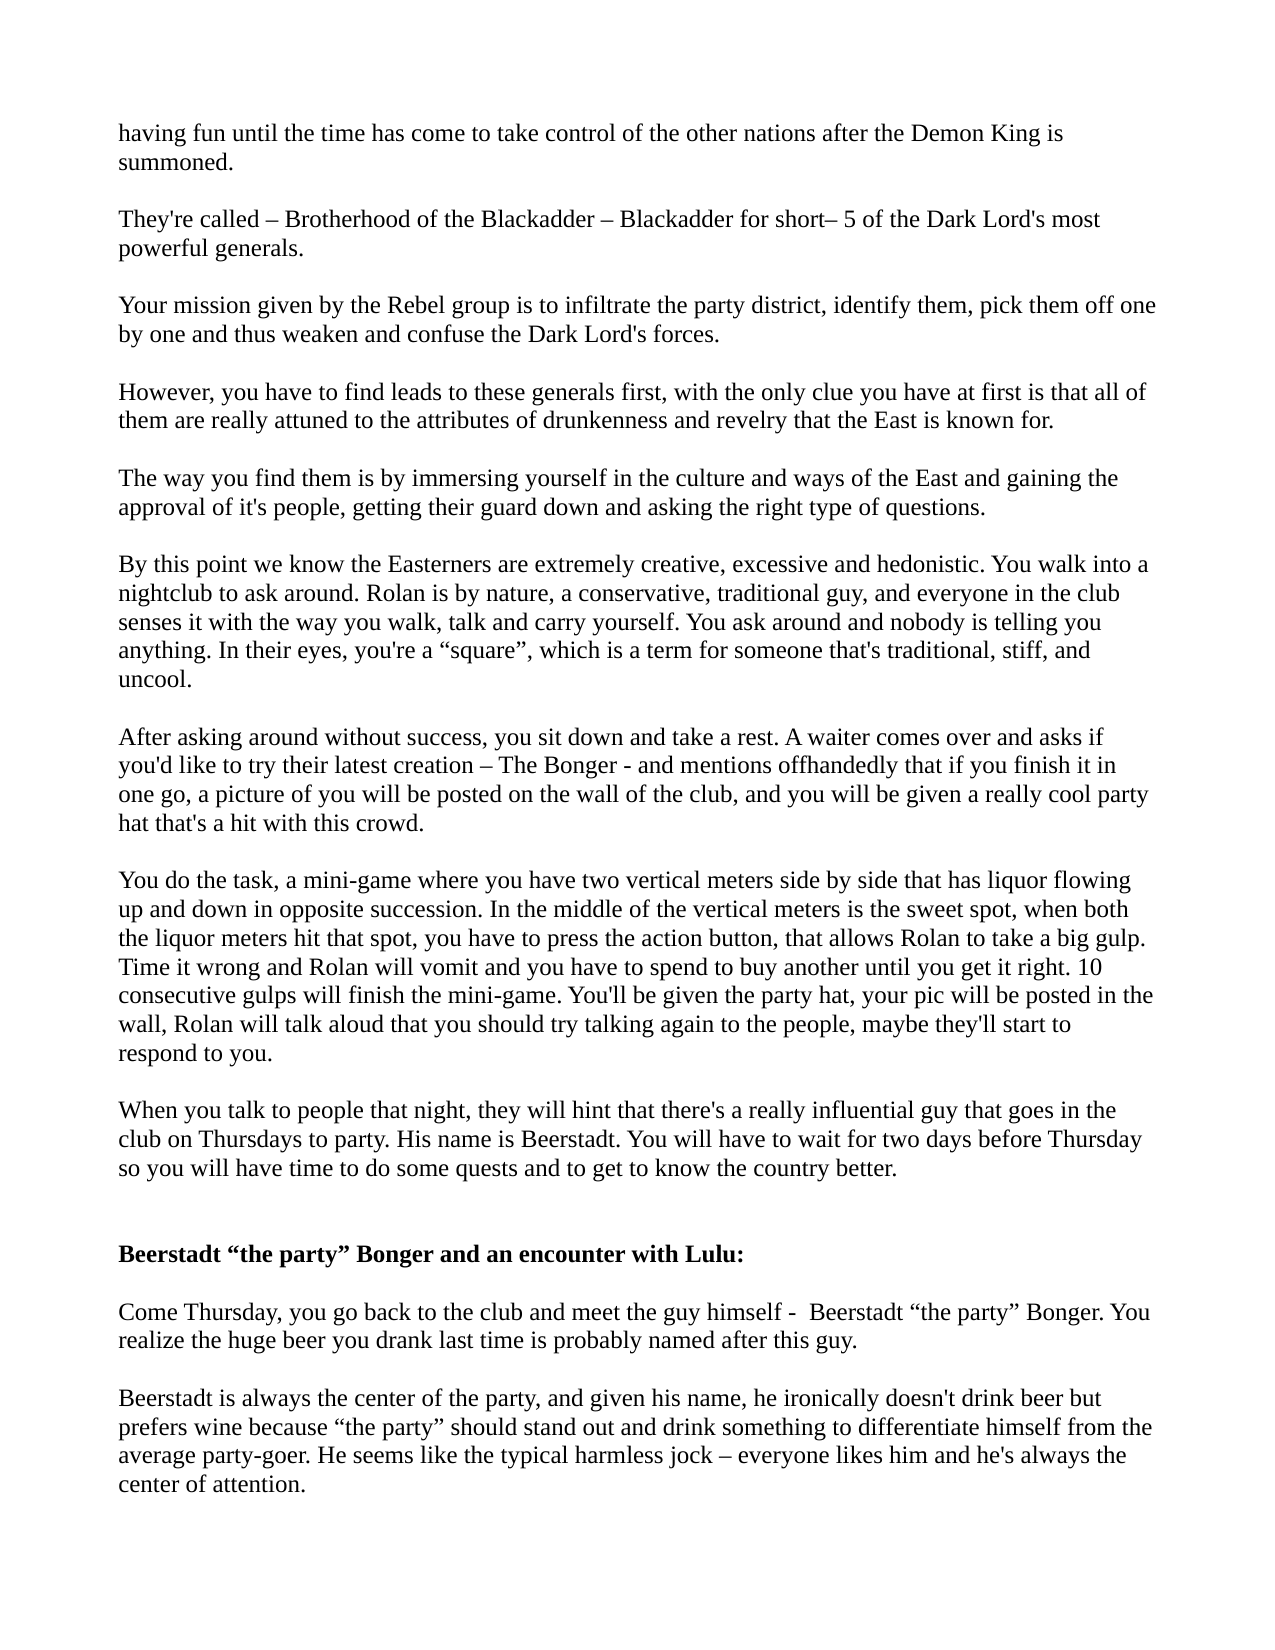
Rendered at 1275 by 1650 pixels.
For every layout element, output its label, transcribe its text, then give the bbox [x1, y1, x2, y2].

text However, you have to find leads to these generals first, with the only clue you have at first is that all of them are really attuned to the attributes of drunkenness and revelry that the East is known for. [118, 377, 1157, 434]
text Beerstadt is always the center of the party, and given his name, he ironically doesn't drink beer but prefers wine because “the party” should stand out and drink something to differentiate himself from the average party-goer. He seems like the typical harmless jock – everyone likes him and he's always the center of attention. [118, 1383, 1157, 1498]
text You do the task, a mini-game where you have two vertical meters side by side that has liquor flowing up and down in opposite succession. In the middle of the vertical meters is the sweet spot, when both the liquor meters hit that spot, you have to press the action button, that allows Rolan to take a big gulp. Time it wrong and Rolan will vomit and you have to spend to buy another until you get it right. 10 consecutive gulps will finish the mini-game. You'll be given the party hat, your pic will be posted in the wall, Rolan will talk aloud that you should try talking again to the people, maybe they'll start to respond to you. [118, 866, 1157, 1067]
text After asking around without success, you sit down and take a rest. A waiter comes over and asks if you'd like to try their latest creation – The Bonger - and mentions offhandedly that if you finish it in one go, a picture of you will be posted on the wall of the club, and you will be given a really cool party hat that's a hit with this crowd. [118, 722, 1157, 837]
text By this point we know the Easterners are extremely creative, excessive and hedonistic. You walk into a nightclub to ask around. Rolan is by nature, a conservative, traditional guy, and everyone in the club senses it with the way you walk, talk and carry yourself. You ask around and nobody is telling you anything. In their eyes, you're a “square”, which is a term for someone that's traditional, stiff, and uncool. [118, 549, 1157, 693]
text They're called – Brotherhood of the Blackadder – Blackadder for short– 5 of the Dark Lord's most powerful generals. [118, 204, 1157, 262]
text Your mission given by the Rebel group is to infiltrate the party district, identify them, pick them off one by one and thus weaken and confuse the Dark Lord's forces. [118, 291, 1157, 348]
text Come Thursday, you go back to the club and meet the guy himself - Beerstadt “the party” Bonger. You realize the huge beer you drank last time is probably named after this guy. [118, 1297, 1157, 1354]
text Beerstadt “the party” Bonger and an encounter with Lulu: [118, 1239, 1157, 1268]
text The way you find them is by immersing yourself in the culture and ways of the East and gaining the approval of it's people, getting their guard down and asking the right type of questions. [118, 463, 1157, 521]
text When you talk to people that night, they will hint that there's a really influential guy that goes in the club on Thursdays to party. His name is Beerstadt. You will have to wait for two days before Thursday so you will have time to do some quests and to get to know the country better. [118, 1096, 1157, 1182]
text having fun until the time has come to take control of the other nations after the Demon King is summoned. [118, 118, 1157, 176]
